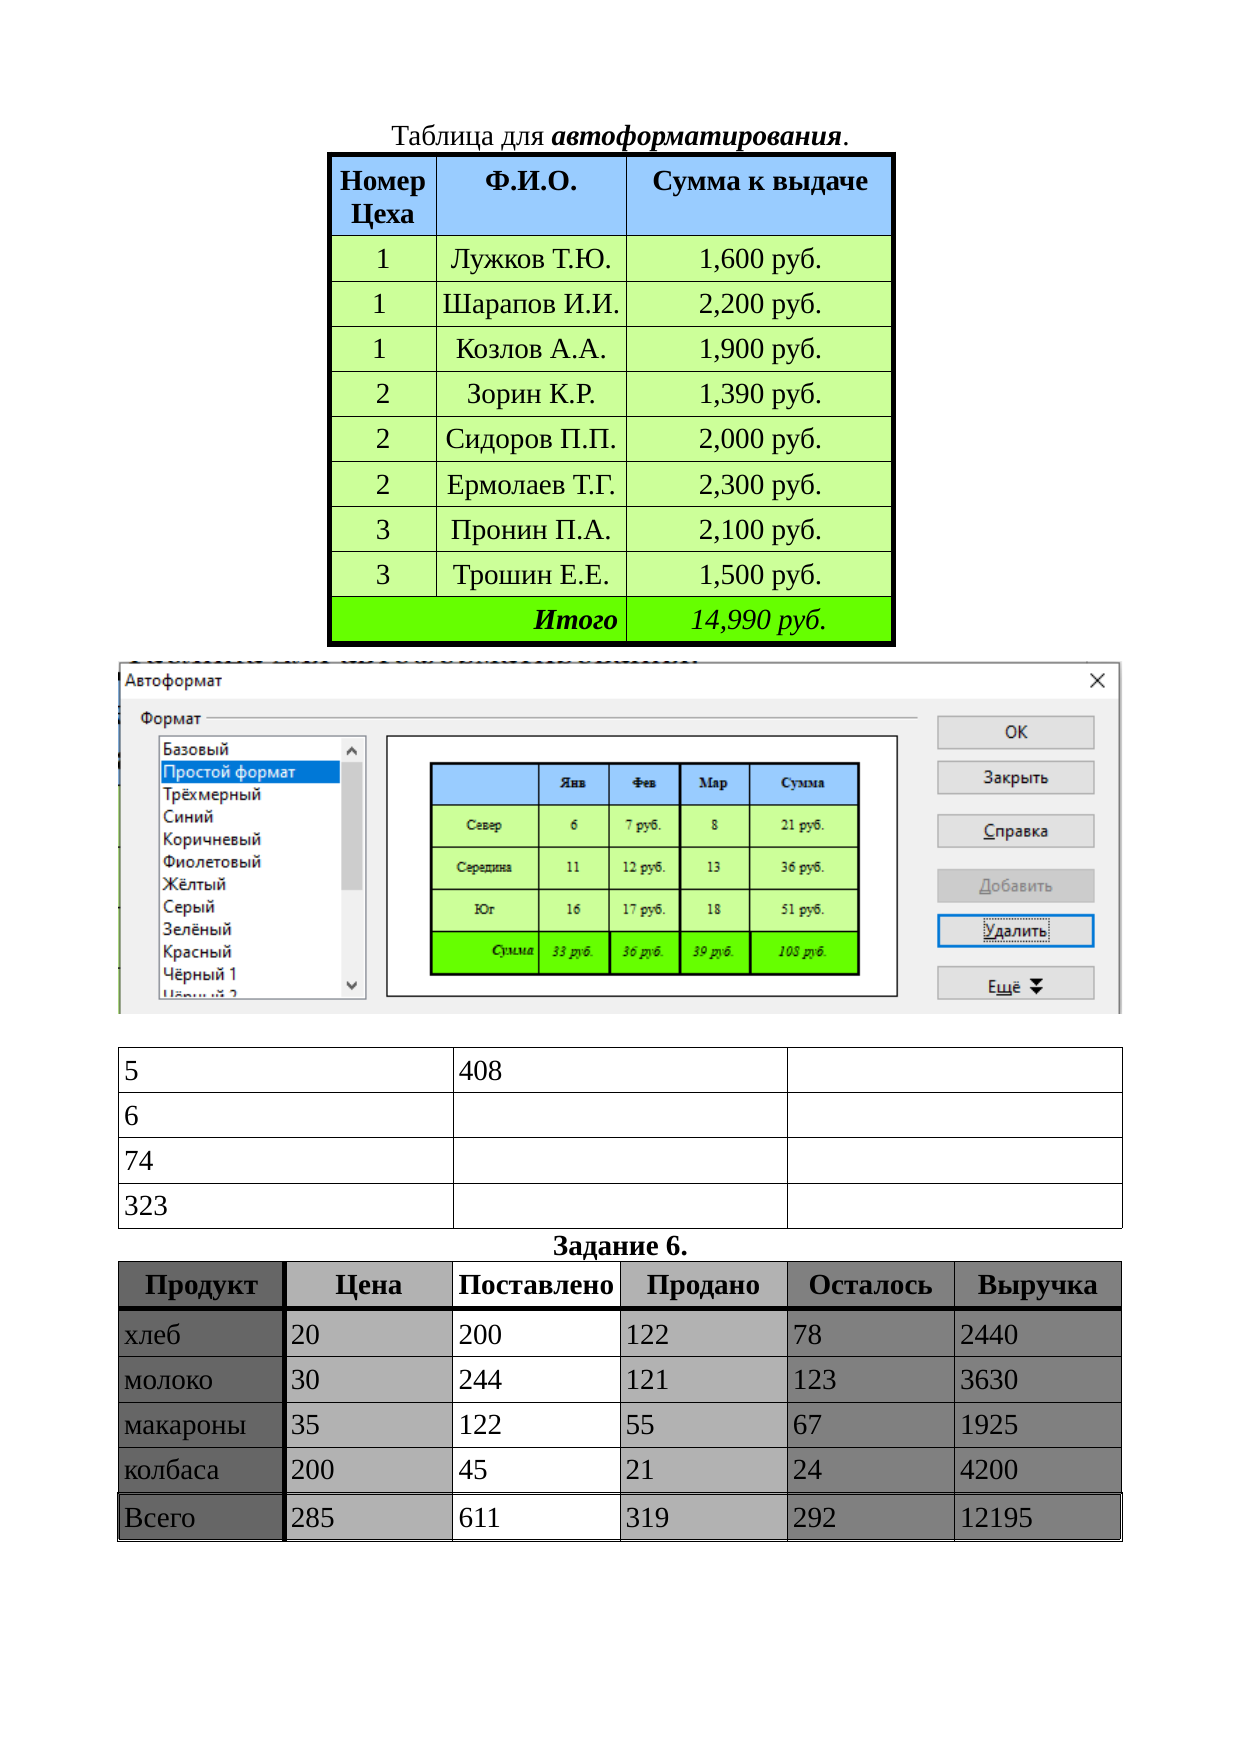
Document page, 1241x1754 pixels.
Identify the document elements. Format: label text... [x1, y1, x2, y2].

table_cell Трошин Е.Е. [437, 552, 626, 596]
table_cell Шарапов И.И. [437, 282, 626, 326]
table_cell [788, 1093, 1122, 1137]
table_cell 122 [453, 1403, 620, 1447]
table_cell 1 [332, 327, 436, 371]
table_cell 2 [332, 372, 436, 416]
table_cell 20 [287, 1311, 452, 1356]
text Задание 6. [118, 1229, 1122, 1261]
table_cell Лужков Т.Ю. [437, 236, 626, 281]
table_cell 55 [621, 1403, 787, 1447]
table_cell 123 [788, 1357, 954, 1402]
table_header Цена [287, 1262, 452, 1306]
table_cell [454, 1093, 787, 1137]
table_cell 78 [788, 1311, 954, 1356]
table_cell Козлов А.А. [437, 327, 626, 371]
table_cell Итого [332, 597, 626, 641]
table_cell 14 990 руб. [627, 597, 891, 641]
table_header Сумма к выдаче [627, 157, 891, 235]
table_cell 24 [788, 1448, 954, 1492]
table_header [788, 1048, 1122, 1092]
table_cell 122 [621, 1311, 787, 1356]
table_cell 292 [788, 1495, 954, 1539]
table_cell 319 [621, 1495, 787, 1539]
table_cell 30 [287, 1357, 452, 1402]
table_cell 244 [453, 1357, 620, 1402]
table_cell колбаса [119, 1448, 282, 1492]
table_cell [788, 1138, 1122, 1182]
table_cell 45 [453, 1448, 620, 1492]
table_header Ф.И.О. [437, 157, 626, 235]
table_cell 3630 [955, 1357, 1121, 1402]
table_header 408 [454, 1048, 787, 1092]
table_cell 1 900 руб. [627, 327, 891, 371]
table_cell [454, 1138, 787, 1182]
table_cell 1 [332, 236, 436, 281]
table_cell 121 [621, 1357, 787, 1402]
table_cell 611 [453, 1495, 620, 1539]
table_cell 4200 [955, 1448, 1121, 1492]
table_cell 2 000 руб. [627, 417, 891, 461]
table_cell 323 [119, 1184, 453, 1227]
table_cell 35 [287, 1403, 452, 1447]
table_cell макароны [119, 1403, 282, 1447]
table_cell 1 [332, 282, 436, 326]
text Таблица для автоформатирования. [118, 118, 1122, 152]
table_cell 1 390 руб. [627, 372, 891, 416]
table_cell 6 [119, 1093, 453, 1137]
table_cell Сидоров П.П. [437, 417, 626, 461]
table_cell 12195 [955, 1495, 1120, 1539]
table_cell 2 100 руб. [627, 507, 891, 551]
table_header Поставлено [453, 1262, 620, 1306]
table_header Продано [621, 1262, 787, 1306]
table_cell 1 600 руб. [627, 236, 891, 281]
table_cell [454, 1184, 787, 1227]
table_cell 74 [119, 1138, 453, 1182]
table_cell 67 [788, 1403, 954, 1447]
table_cell 285 [287, 1495, 452, 1539]
table_cell 1 500 руб. [627, 552, 891, 596]
table_cell 1925 [955, 1403, 1121, 1447]
table_header 5 [119, 1048, 453, 1092]
table_header Номер Цеха [332, 157, 436, 235]
table_cell 3 [332, 552, 436, 596]
table_cell 2 200 руб. [627, 282, 891, 326]
table_cell 200 [453, 1311, 620, 1356]
table_cell 21 [621, 1448, 787, 1492]
table_cell Пронин П.А. [437, 507, 626, 551]
table_cell 2440 [955, 1311, 1121, 1356]
table_cell Зорин К.Р. [437, 372, 626, 416]
table_cell молоко [119, 1357, 282, 1402]
table_cell 3 [332, 507, 436, 551]
table_cell 200 [287, 1448, 452, 1492]
table_cell 2 300 руб. [627, 462, 891, 506]
table_cell Всего [120, 1495, 282, 1539]
table_header Выручка [955, 1262, 1121, 1306]
table_header Продукт [119, 1262, 282, 1306]
table_cell хлеб [119, 1311, 282, 1356]
table_header Осталось [788, 1262, 954, 1306]
table_cell 2 [332, 417, 436, 461]
table_cell [788, 1184, 1122, 1227]
table_cell 2 [332, 462, 436, 506]
table_cell Ермолаев Т.Г. [437, 462, 626, 506]
picture [118, 661, 1123, 1014]
